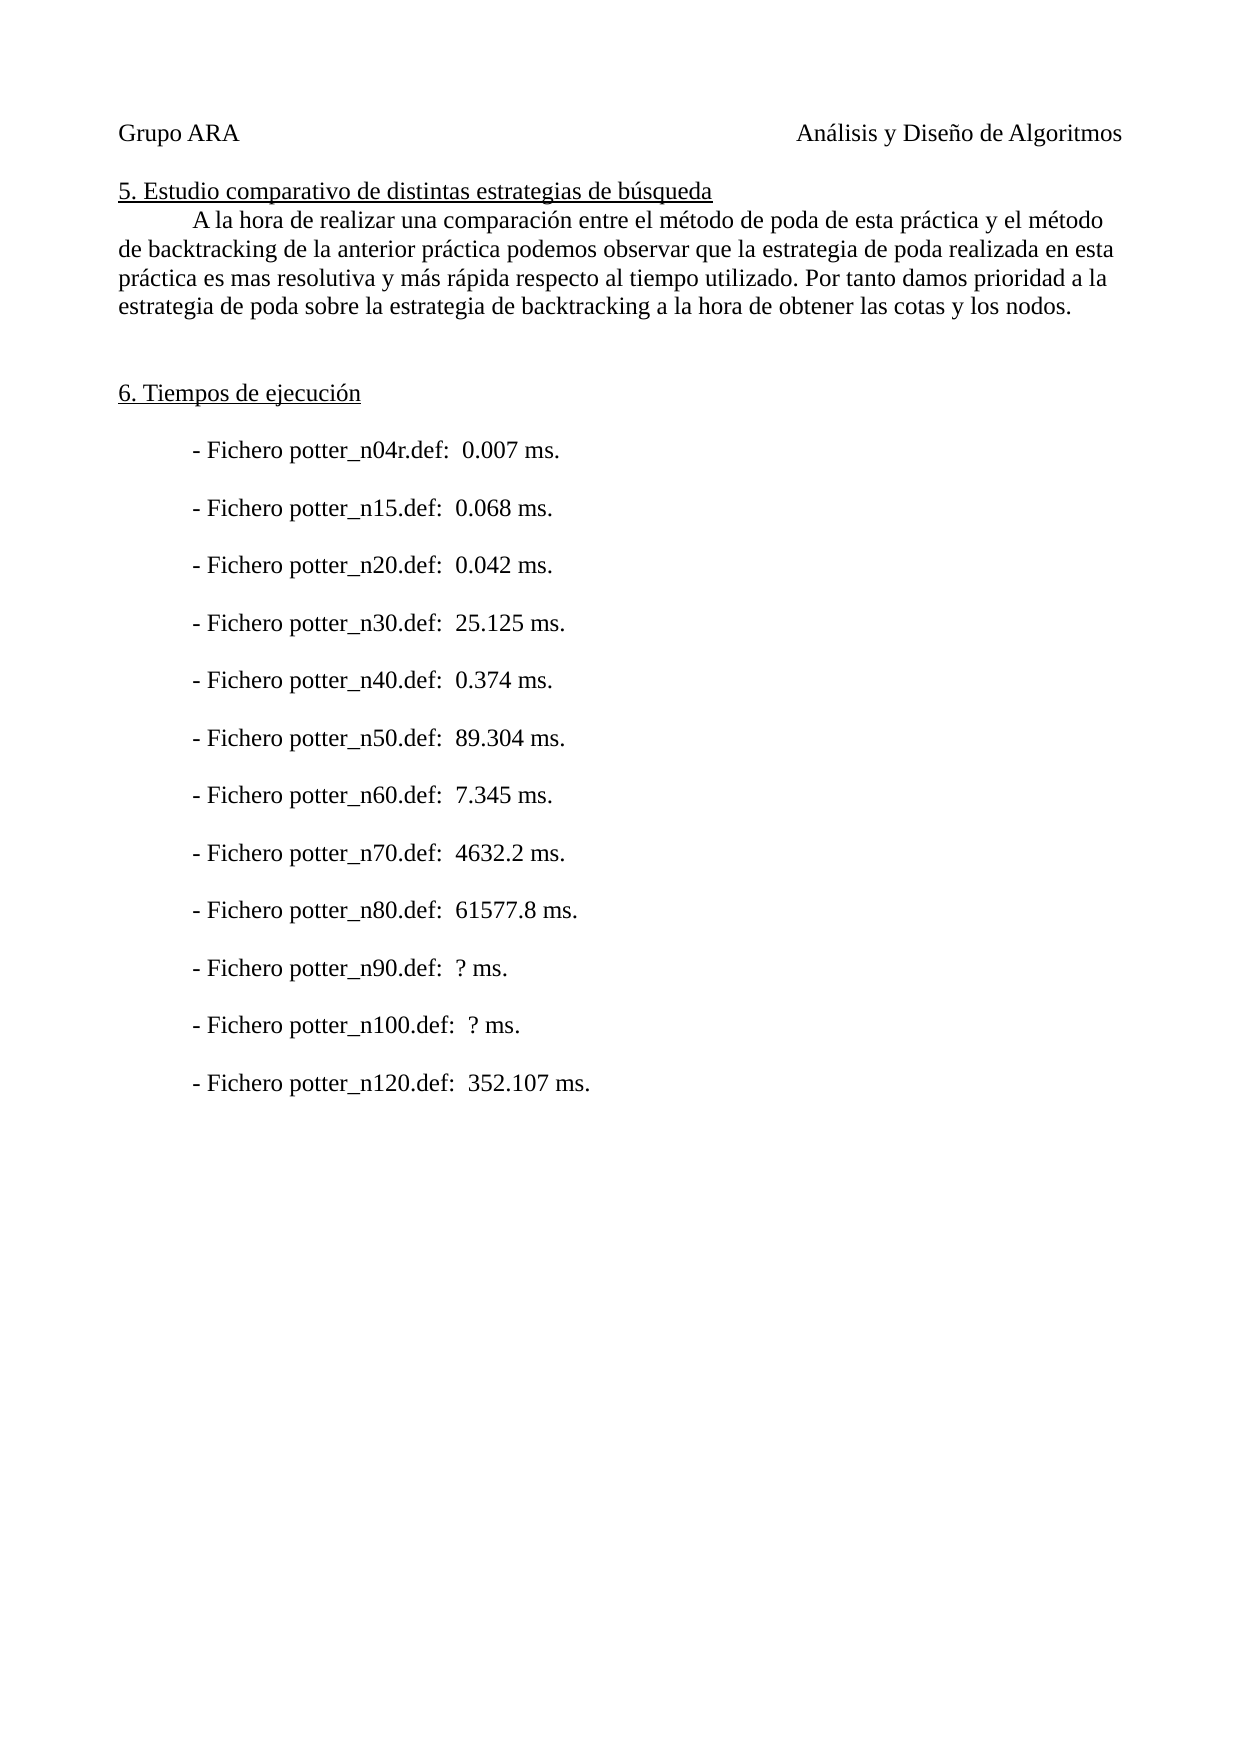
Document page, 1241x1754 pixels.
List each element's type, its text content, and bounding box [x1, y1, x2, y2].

text - Fichero potter_n50.def: 89.304 ms. [118, 723, 1122, 751]
text - Fichero potter_n70.def: 4632.2 ms. [118, 838, 1122, 866]
text - Fichero potter_n20.def: 0.042 ms. [118, 550, 1122, 579]
text - Fichero potter_n30.def: 25.125 ms. [118, 608, 1122, 636]
text - Fichero potter_n100.def: ? ms. [118, 1010, 1122, 1039]
text 5. Estudio comparativo de distintas estrategias de búsqueda [118, 176, 1122, 205]
text A la hora de realizar una comparación entre el método de poda de esta práctica y el método de backtracking de la anterior práctica podemos observar que la estrategia de poda realizada en esta práctica es mas resolutiva y más rápida respecto al tiempo utilizado. Por tanto damos prioridad a la estrategia de poda sobre la estrategia de backtracking a la hora de obtener las cotas y los nodos. [118, 205, 1122, 320]
text - Fichero potter_n40.def: 0.374 ms. [118, 665, 1122, 694]
text - Fichero potter_n80.def: 61577.8 ms. [118, 895, 1122, 924]
text - Fichero potter_n04r.def: 0.007 ms. [118, 435, 1122, 464]
text 6. Tiempos de ejecución [118, 378, 1122, 406]
text - Fichero potter_n90.def: ? ms. [118, 953, 1122, 981]
text - Fichero potter_n15.def: 0.068 ms. [118, 493, 1122, 521]
text - Fichero potter_n120.def: 352.107 ms. [118, 1068, 1122, 1096]
text - Fichero potter_n60.def: 7.345 ms. [118, 780, 1122, 809]
